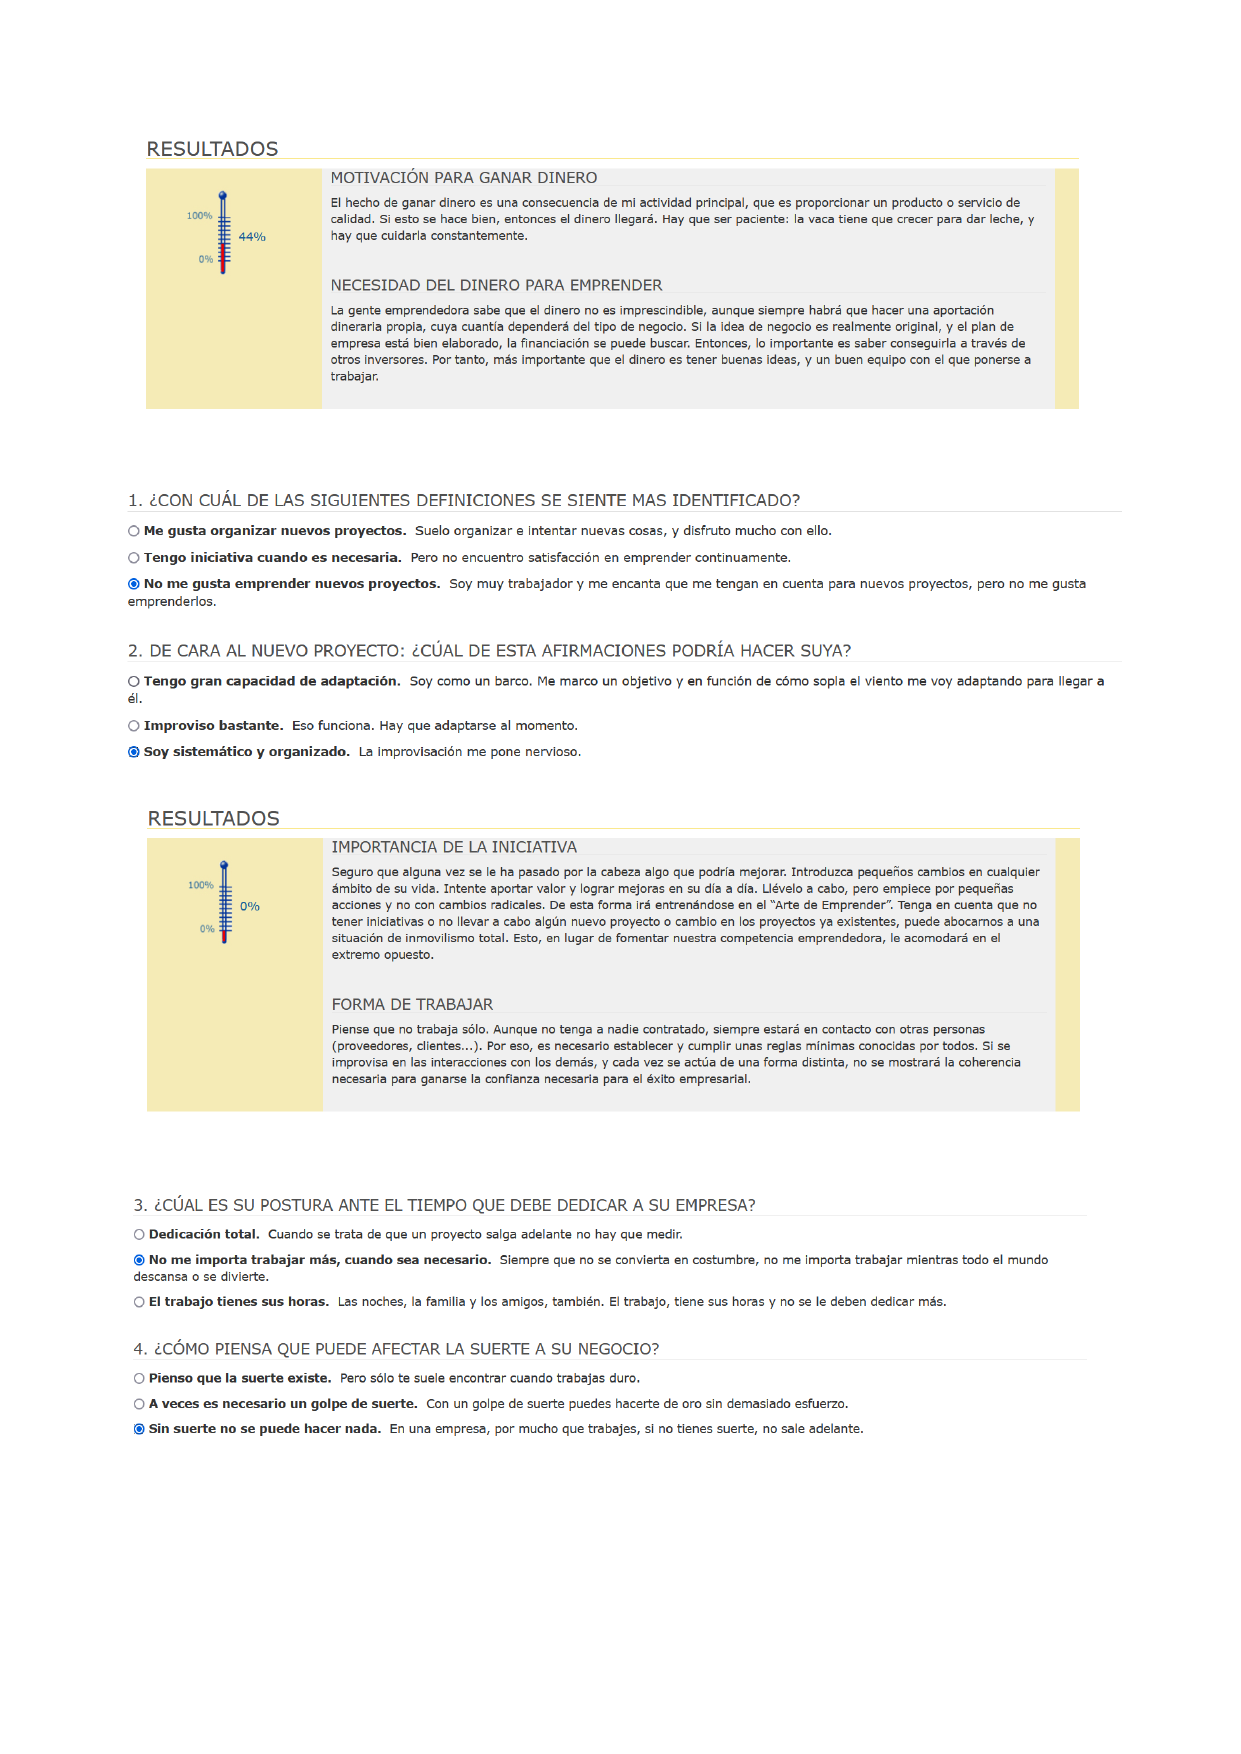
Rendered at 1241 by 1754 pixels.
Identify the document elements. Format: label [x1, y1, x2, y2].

picture [118, 793, 1123, 1125]
picture [118, 1182, 1123, 1455]
picture [118, 477, 1123, 765]
picture [118, 118, 1123, 421]
